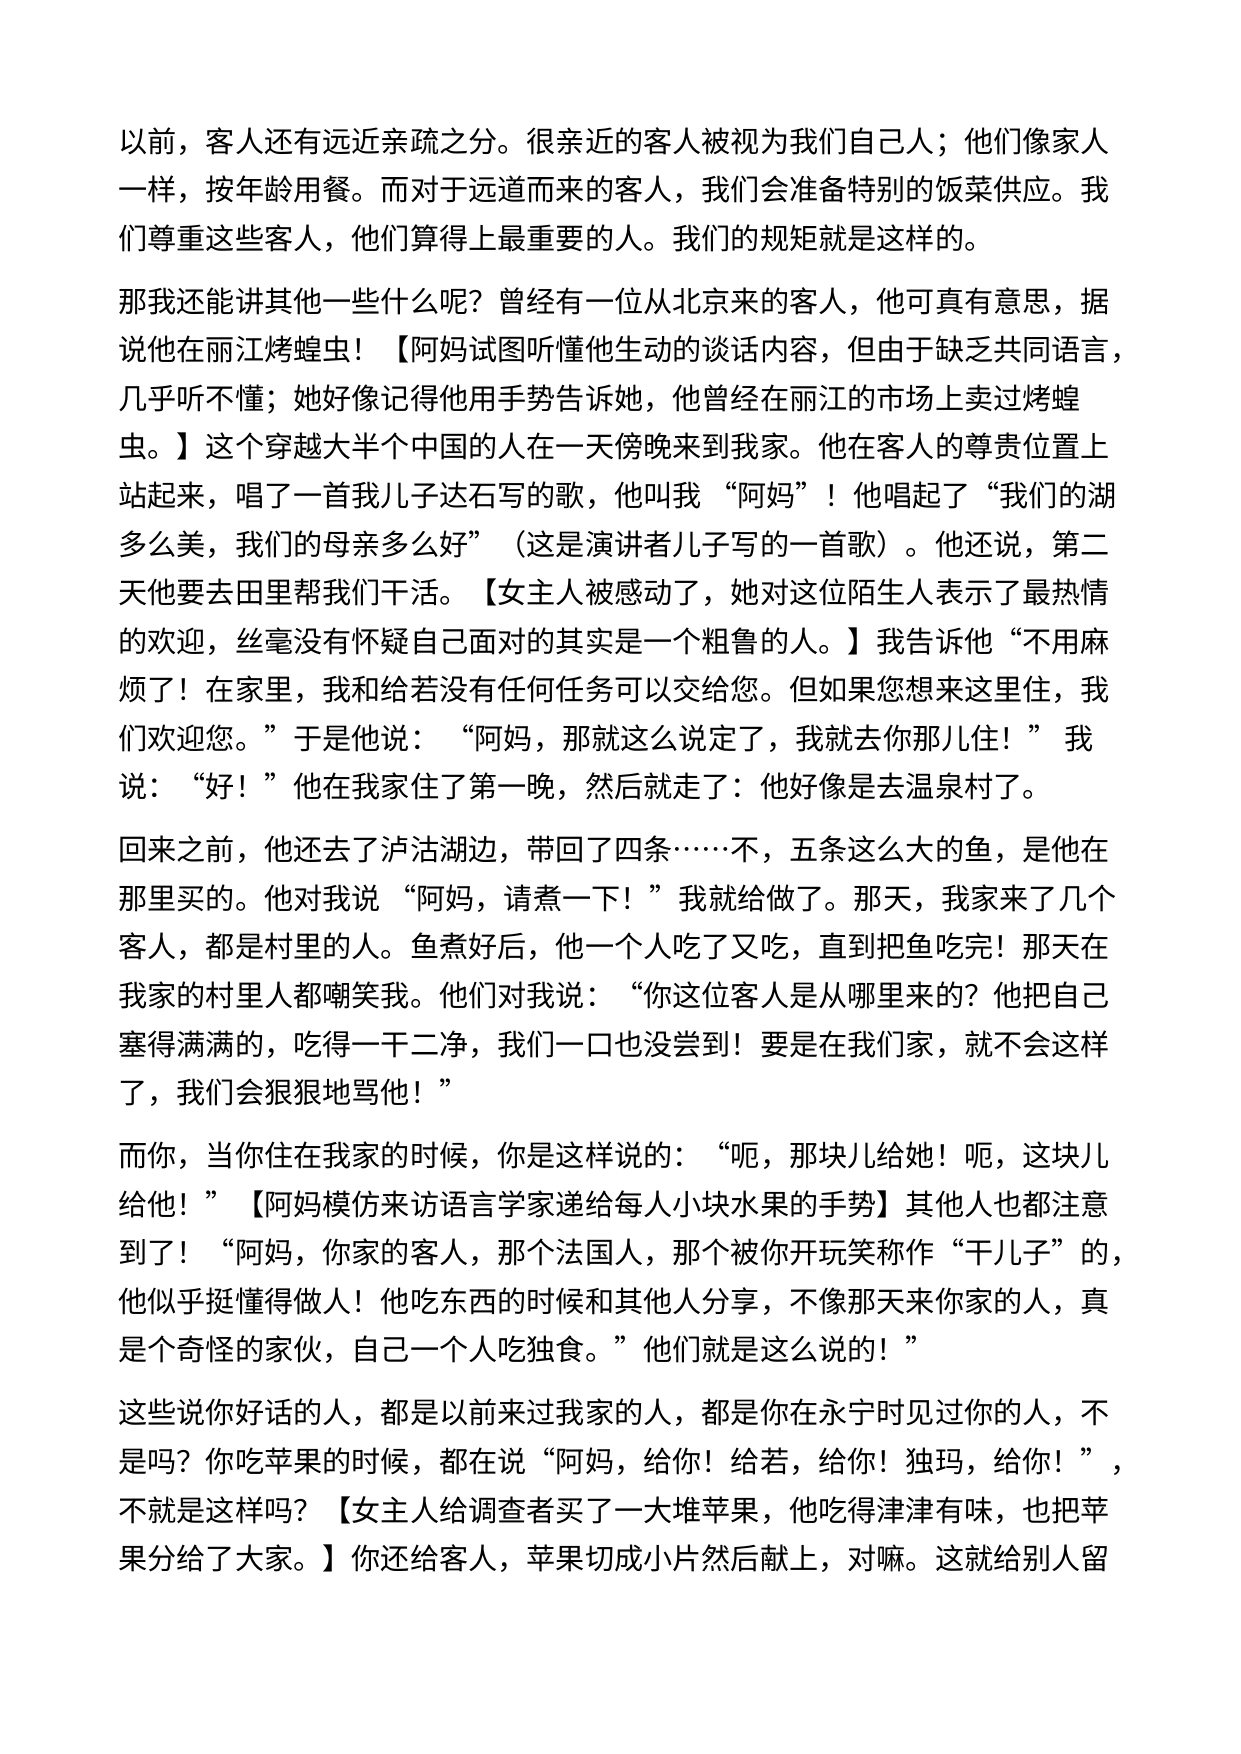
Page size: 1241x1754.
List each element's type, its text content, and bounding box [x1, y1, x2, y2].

text 以前，客人还有远近亲疏之分。很亲近的客人被视为我们自己人；他们像家人一样，按年龄用餐。而对于远道而来的客人，我们会准备特别的饭菜供应。我们尊重这些客人，他们算得上最重要的人。我们的规矩就是这样的。 [118, 118, 1122, 257]
text 回来之前，他还去了泸沽湖边，带回了四条……不，五条这么大的鱼，是他在那里买的。他对我说 “阿妈，请煮一下！”我就给做了。那天，我家来了几个客人，都是村里的人。鱼煮好后，他一个人吃了又吃，直到把鱼吃完！那天在我家的村里人都嘲笑我。他们对我说：“你这位客人是从哪里来的？他把自己塞得满满的，吃得一干二净，我们一口也没尝到！要是在我们家，就不会这样了，我们会狠狠地骂他！” [118, 827, 1122, 1112]
text 那我还能讲其他一些什么呢？曾经有一位从北京来的客人，他可真有意思，据说他在丽江烤蝗虫！【阿妈试图听懂他生动的谈话内容，但由于缺乏共同语言，几乎听不懂；她好像记得他用手势告诉她，他曾经在丽江的市场上卖过烤蝗虫。】这个穿越大半个中国的人在一天傍晚来到我家。他在客人的尊贵位置上站起来，唱了一首我儿子达石写的歌，他叫我 “阿妈”！他唱起了“我们的湖多么美，我们的母亲多么好”（这是演讲者儿子写的一首歌）。他还说，第二天他要去田里帮我们干活。【女主人被感动了，她对这位陌生人表示了最热情的欢迎，丝毫没有怀疑自己面对的其实是一个粗鲁的人。】我告诉他“不用麻烦了！在家里，我和给若没有任何任务可以交给您。但如果您想来这里住，我们欢迎您。”于是他说： “阿妈，那就这么说定了，我就去你那儿住！” 我说：“好！”他在我家住了第一晚，然后就走了：他好像是去温泉村了。 [118, 278, 1122, 806]
text 这些说你好话的人，都是以前来过我家的人，都是你在永宁时见过你的人，不是吗？你吃苹果的时候，都在说“阿妈，给你！给若，给你！独玛，给你！”，不就是这样吗？【女主人给调查者买了一大堆苹果，他吃得津津有味，也把苹果分给了大家。】你还给客人，苹果切成小片然后献上，对嘛。这就给别人留下了很好的印象。他们会说：“啊，这个人是个好人！他和我们一样！而另外那个人，粗枝大叶，什么人啊？”我们在背后大声地嘲笑他。 [118, 1390, 1122, 1578]
text 而你，当你住在我家的时候，你是这样说的：“呃，那块儿给她！呃，这块儿给他！”【阿妈模仿来访语言学家递给每人小块水果的手势】其他人也都注意到了！“阿妈，你家的客人，那个法国人，那个被你开玩笑称作“干儿子”的，他似乎挺懂得做人！他吃东西的时候和其他人分享，不像那天来你家的人，真是个奇怪的家伙，自己一个人吃独食。”他们就是这么说的！” [118, 1133, 1122, 1369]
